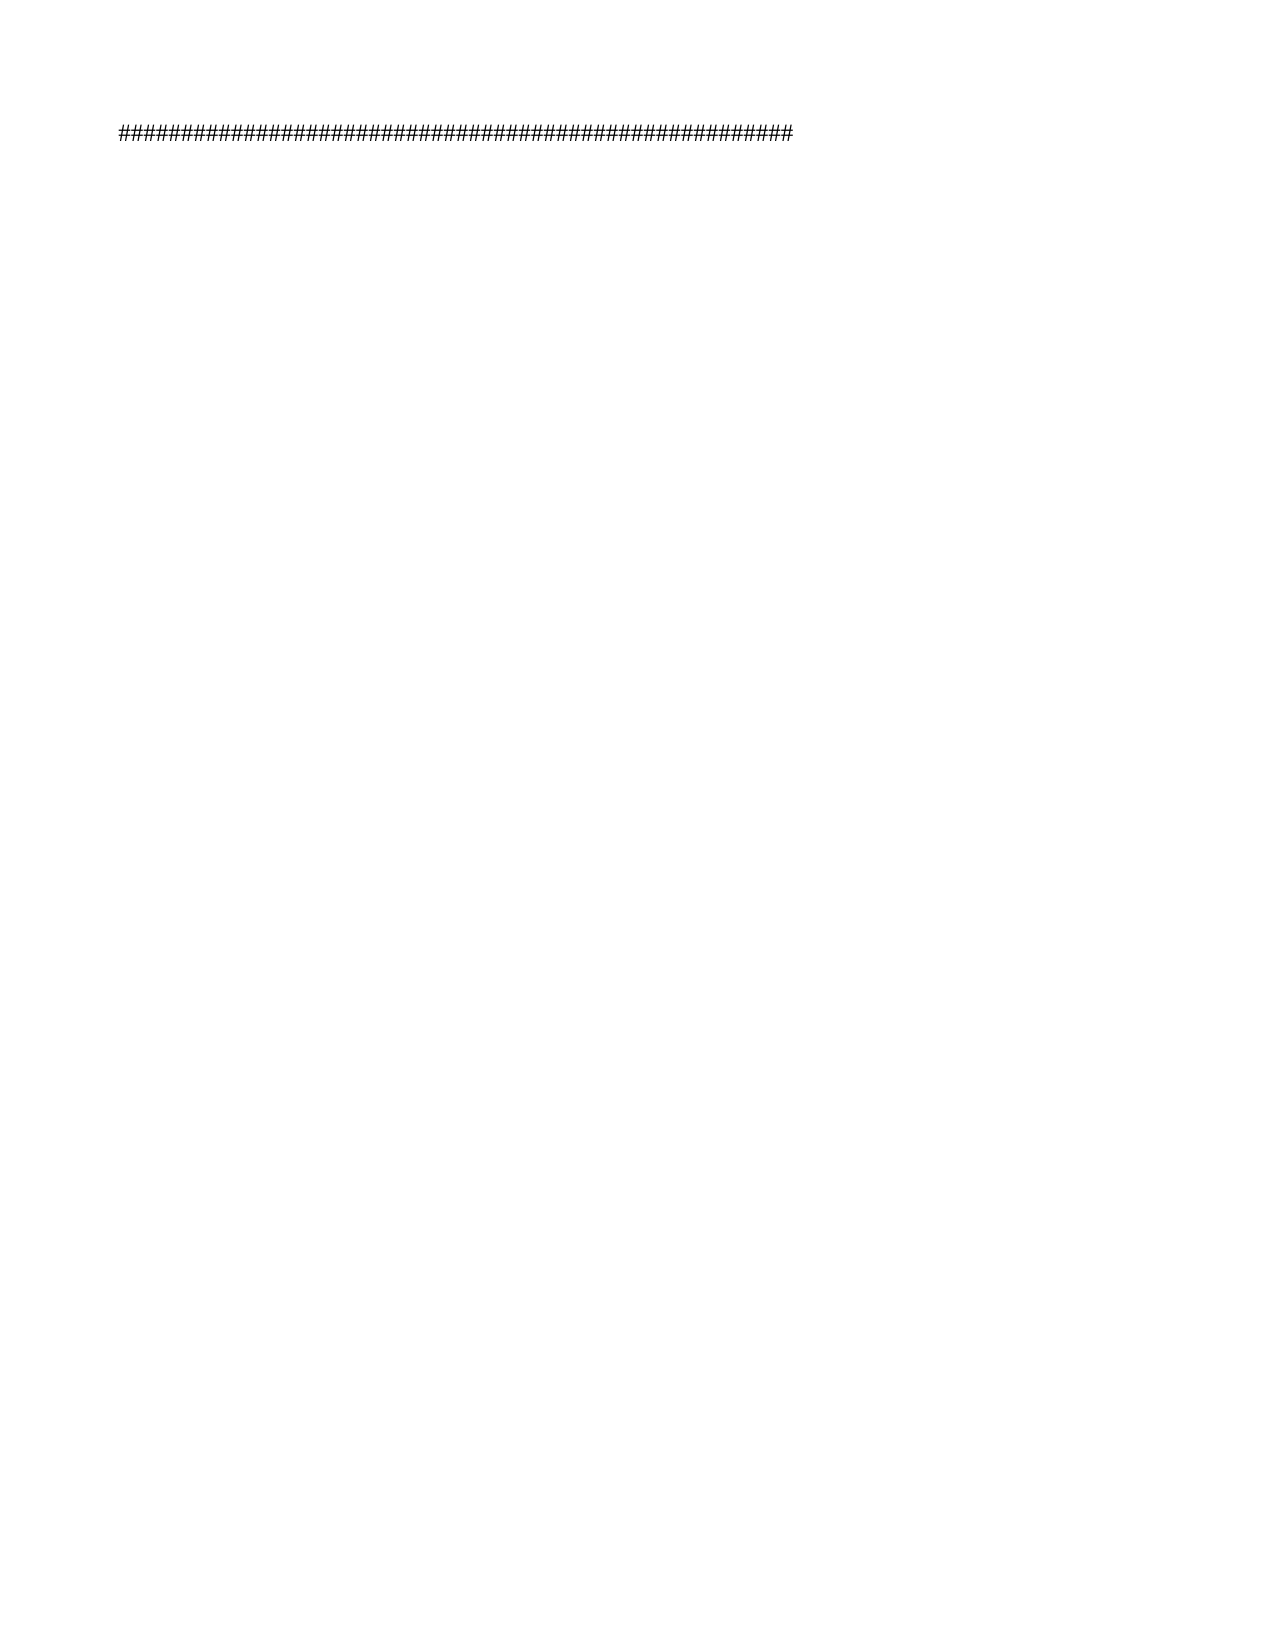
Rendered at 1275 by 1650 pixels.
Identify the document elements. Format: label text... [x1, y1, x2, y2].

text ###################################################### [118, 118, 1157, 147]
